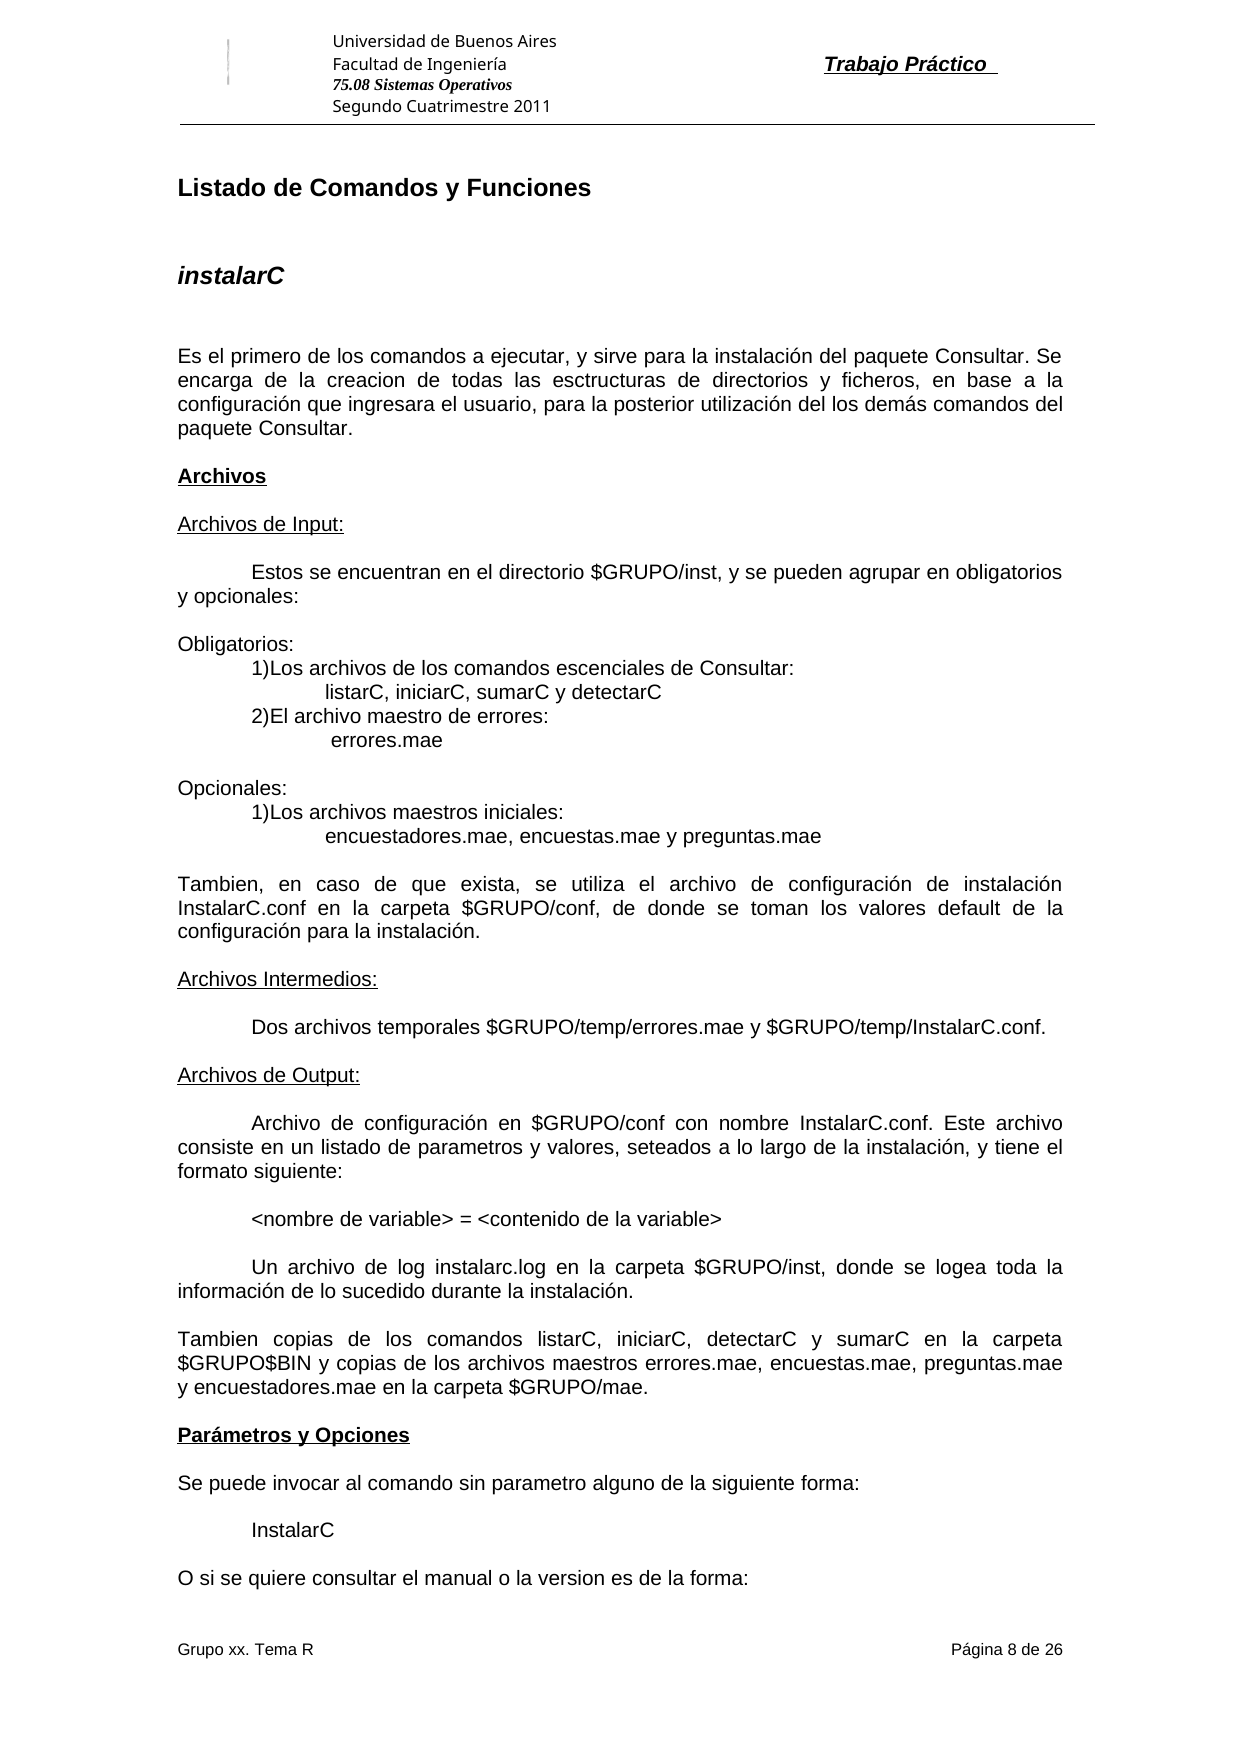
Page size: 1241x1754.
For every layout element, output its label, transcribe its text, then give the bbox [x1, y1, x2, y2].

text listarC, iniciarC, sumarC y detectarC [177, 680, 1063, 704]
text Archivos [177, 464, 1063, 488]
text Archivos de Input: [177, 512, 1063, 536]
text <nombre de variable> = <contenido de la variable> [177, 1207, 1063, 1231]
text 1)Los archivos de los comandos escenciales de Consultar: [177, 656, 1063, 680]
text errores.mae [177, 728, 1063, 752]
text Un archivo de log instalarc.log en la carpeta $GRUPO/inst, donde se logea toda la información de lo sucedido durante la instalación. [177, 1255, 1063, 1303]
text Dos archivos temporales $GRUPO/temp/errores.mae y $GRUPO/temp/InstalarC.conf. [177, 1015, 1063, 1039]
text 1)Los archivos maestros iniciales: [177, 799, 1063, 823]
text encuestadores.mae, encuestas.mae y preguntas.mae [177, 823, 1063, 847]
text Tambien copias de los comandos listarC, iniciarC, detectarC y sumarC en la carpeta $GRUPO$BIN y copias de los archivos maestros errores.mae, encuestas.mae, preguntas.mae y encuestadores.mae en la carpeta $GRUPO/mae. [177, 1327, 1063, 1398]
text Se puede invocar al comando sin parametro alguno de la siguiente forma: [177, 1470, 1063, 1494]
text Opcionales: [177, 776, 1063, 799]
text O si se quiere consultar el manual o la version es de la forma: [177, 1566, 1063, 1590]
text Archivos de Output: [177, 1063, 1063, 1087]
text Obligatorios: [177, 632, 1063, 656]
subtitle instalarC [177, 261, 1063, 290]
text Es el primero de los comandos a ejecutar, y sirve para la instalación del paquete Consultar. Se encarga de la creacion de todas las esctructuras de directorios y ficheros, en base a la configuración que ingresara el usuario, para la posterior utilización del los demás comandos del paquete Consultar. [177, 344, 1063, 440]
text 2)El archivo maestro de errores: [177, 704, 1063, 728]
text InstalarC [177, 1518, 1063, 1542]
text Tambien, en caso de que exista, se utiliza el archivo de configuración de instalación InstalarC.conf en la carpeta $GRUPO/conf, de donde se toman los valores default de la configuración para la instalación. [177, 871, 1063, 943]
text Archivos Intermedios: [177, 967, 1063, 991]
subtitle Listado de Comandos y Funciones [177, 173, 1063, 201]
text Parámetros y Opciones [177, 1422, 1063, 1446]
text Archivo de configuración en $GRUPO/conf con nombre InstalarC.conf. Este archivo consiste en un listado de parametros y valores, seteados a lo largo de la instalación, y tiene el formato siguiente: [177, 1111, 1063, 1183]
text Estos se encuentran en el directorio $GRUPO/inst, y se pueden agrupar en obligatorios y opcionales: [177, 560, 1063, 608]
